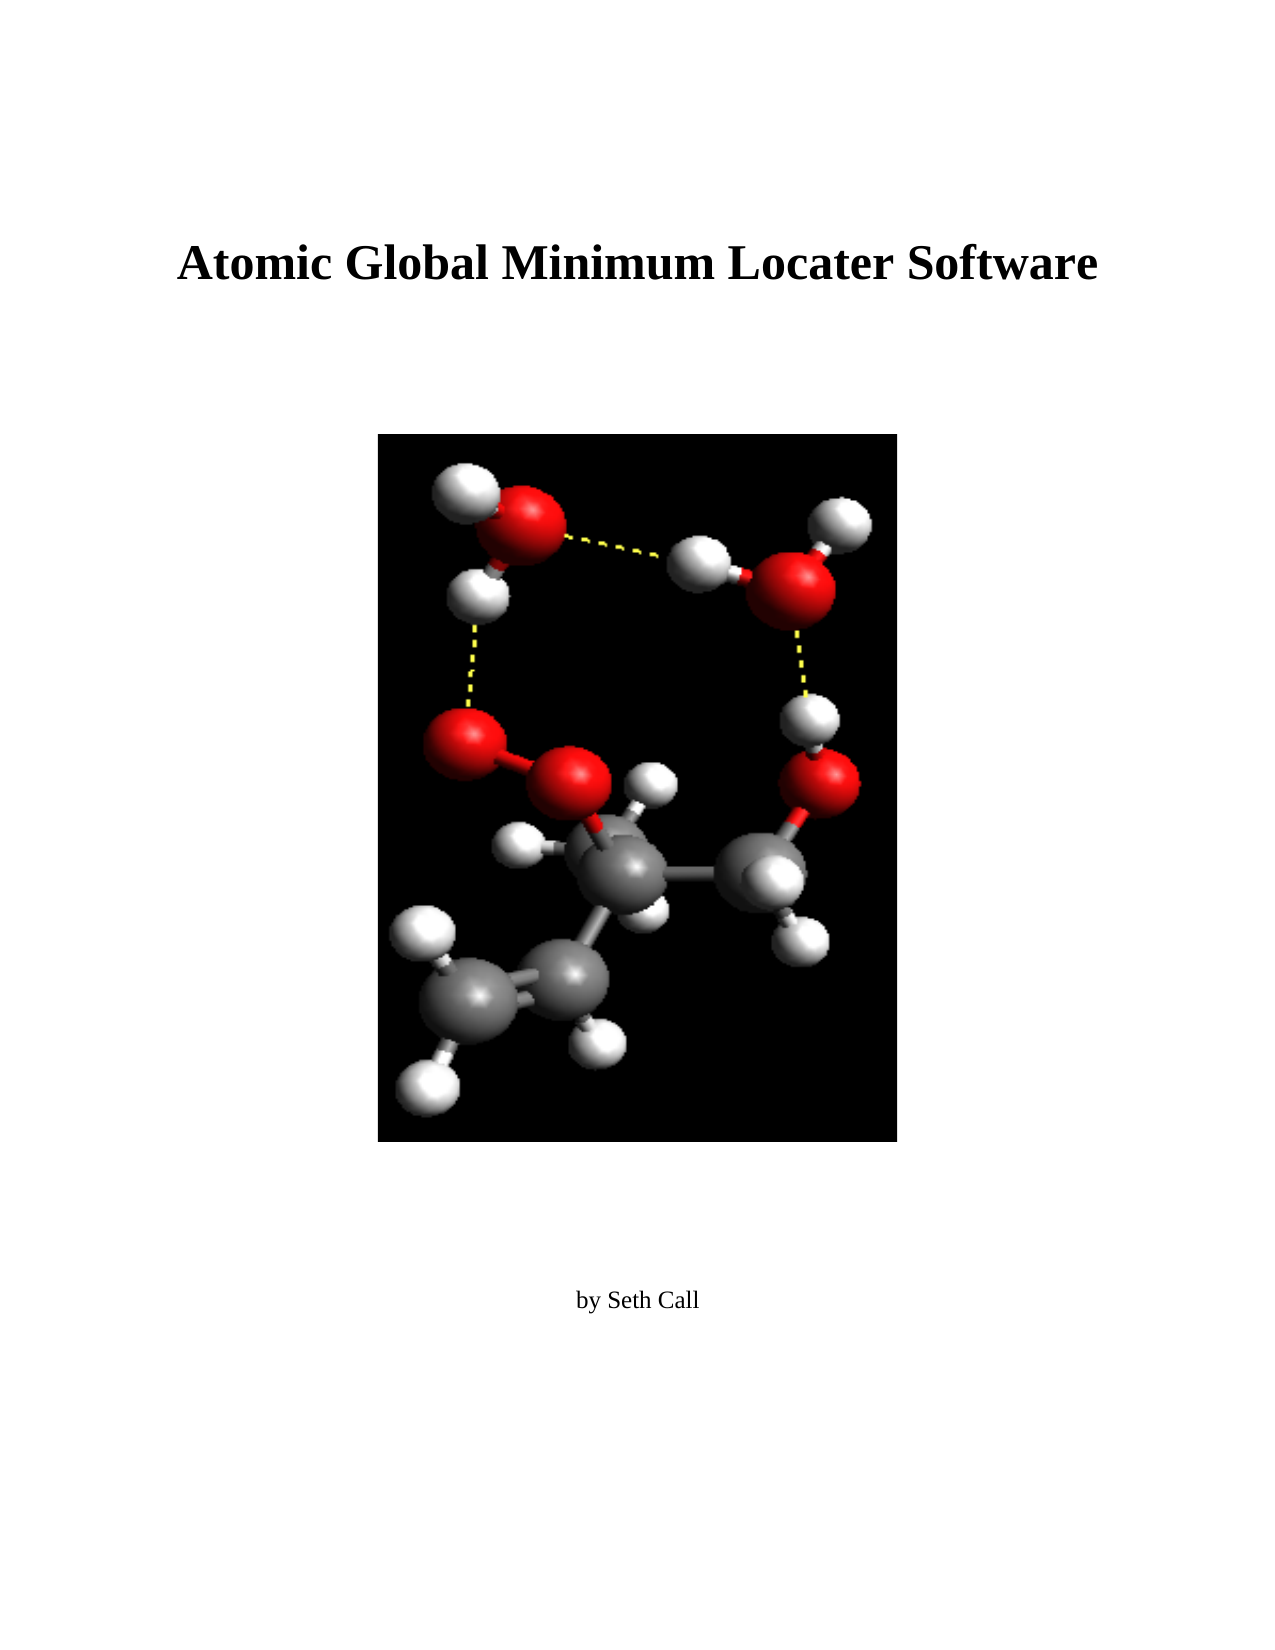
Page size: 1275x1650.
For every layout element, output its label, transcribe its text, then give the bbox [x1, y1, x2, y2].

text Atomic Global Minimum Locater Software [118, 233, 1157, 291]
text by Seth Call [118, 1285, 1157, 1314]
picture [377, 434, 898, 1142]
